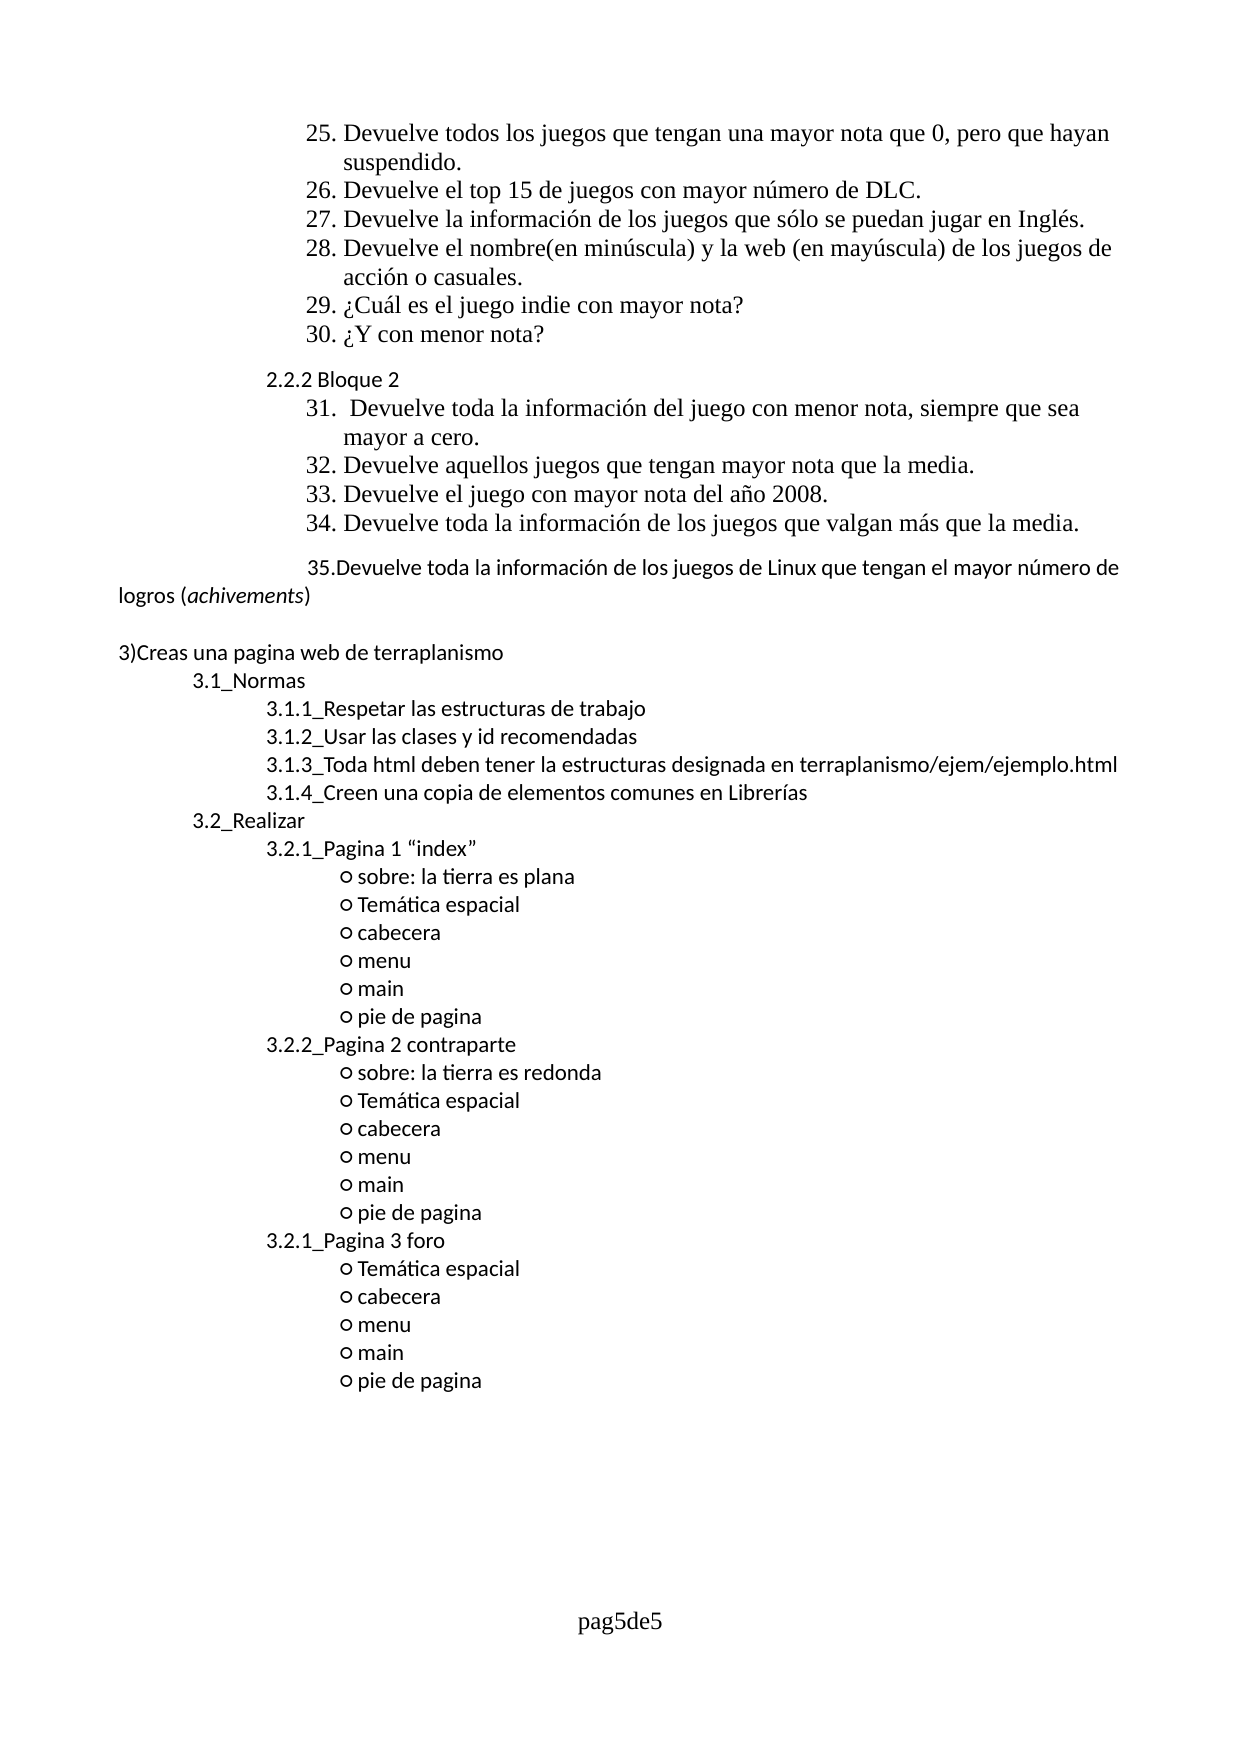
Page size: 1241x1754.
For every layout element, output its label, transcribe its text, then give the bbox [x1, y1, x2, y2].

list ¿Cuál es el juego indie con mayor nota? [306, 291, 1122, 319]
list Devuelve el nombre(en minúscula) y la web (en mayúscula) de los juegos de acción o casuales. [306, 233, 1122, 291]
text 3)Creas una pagina web de terraplanismo [118, 638, 1122, 666]
text 3.2.1_Pagina 1 “index” [118, 834, 1122, 862]
text ○ sobre: la tierra es redonda [118, 1058, 1122, 1086]
text 35.Devuelve toda la información de los juegos de Linux que tengan el mayor número de logros (achivements) [118, 553, 1122, 609]
text ○ main [118, 974, 1122, 1002]
text 3.2.1_Pagina 3 foro [118, 1226, 1122, 1254]
text ○ menu [118, 946, 1122, 974]
text 2.2.2 Bloque 2 [118, 365, 1122, 393]
text ○ cabecera [118, 918, 1122, 946]
text 3.1.4_Creen una copia de elementos comunes en Librerías [118, 778, 1122, 806]
list Devuelve todos los juegos que tengan una mayor nota que 0, pero que hayan suspendido. [306, 118, 1122, 176]
text ○ Temática espacial [118, 1254, 1122, 1282]
text ○ cabecera [118, 1282, 1122, 1311]
text ○ pie de pagina [118, 1002, 1122, 1030]
text 3.2_Realizar [118, 806, 1122, 834]
text ○ pie de pagina [118, 1198, 1122, 1226]
list Devuelve el top 15 de juegos con mayor número de DLC. [306, 176, 1122, 204]
text ○ menu [118, 1311, 1122, 1338]
text ○ main [118, 1338, 1122, 1367]
text 3.1.2_Usar las clases y id recomendadas [118, 722, 1122, 750]
list Devuelve toda la información del juego con menor nota, siempre que sea mayor a cero. [306, 393, 1122, 450]
text 3.2.2_Pagina 2 contraparte [118, 1030, 1122, 1058]
text ○ menu [118, 1142, 1122, 1170]
list ¿Y con menor nota? [306, 319, 1122, 348]
text 3.1_Normas [118, 666, 1122, 694]
text ○ cabecera [118, 1114, 1122, 1142]
list Devuelve el juego con mayor nota del año 2008. [306, 479, 1122, 508]
text ○ main [118, 1170, 1122, 1198]
list Devuelve aquellos juegos que tengan mayor nota que la media. [306, 450, 1122, 479]
list Devuelve la información de los juegos que sólo se puedan jugar en Inglés. [306, 204, 1122, 233]
text 3.1.3_Toda html deben tener la estructuras designada en terraplanismo/ejem/ejemplo.html [118, 750, 1122, 778]
text ○ sobre: la tierra es plana [118, 862, 1122, 890]
text 3.1.1_Respetar las estructuras de trabajo [118, 694, 1122, 722]
text ○ pie de pagina [118, 1367, 1122, 1394]
list Devuelve toda la información de los juegos que valgan más que la media. [306, 508, 1122, 537]
text ○ Temática espacial [118, 890, 1122, 918]
text ○ Temática espacial [118, 1086, 1122, 1114]
